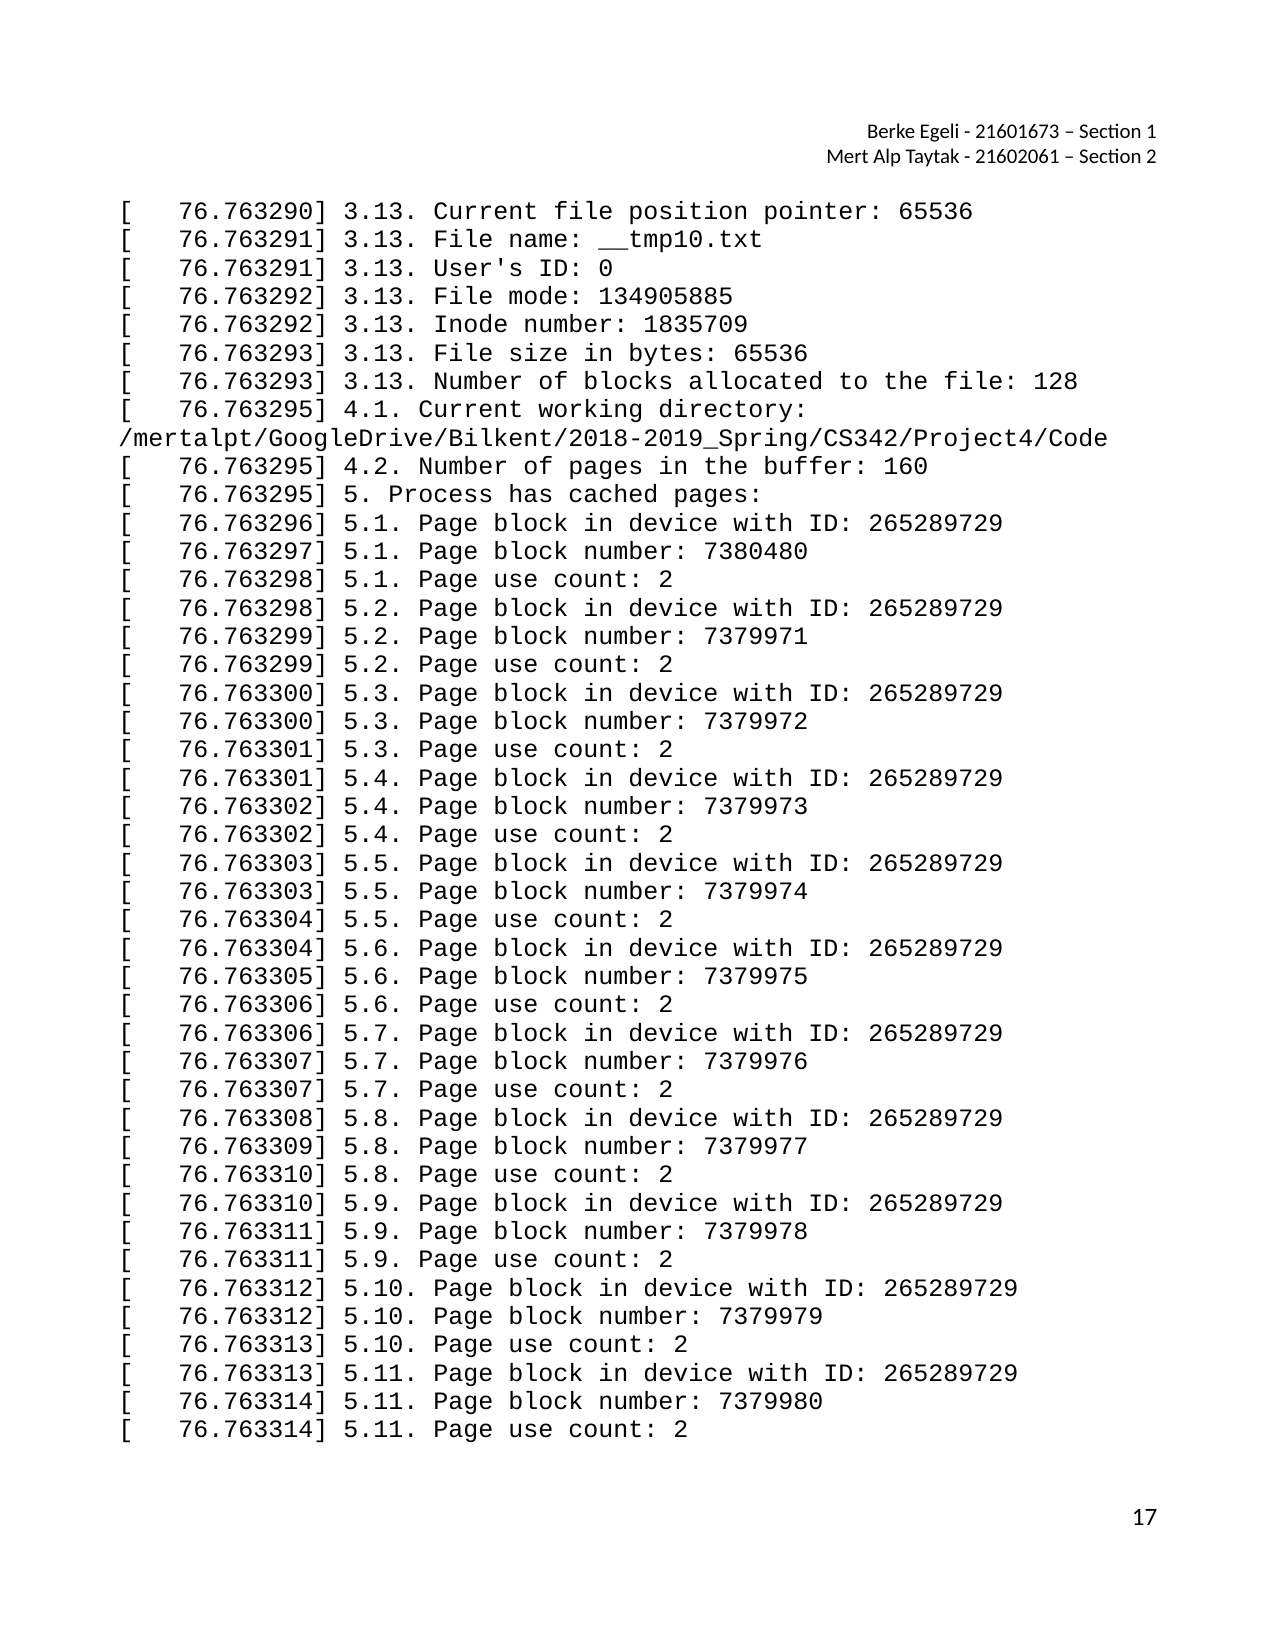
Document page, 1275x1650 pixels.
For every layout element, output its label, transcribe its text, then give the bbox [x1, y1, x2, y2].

text [ 76.763291] 3.13. User's ID: 0 [118, 255, 1157, 283]
text [ 76.763312] 5.10. Page block in device with ID: 265289729 [118, 1275, 1157, 1303]
text [ 76.763307] 5.7. Page block number: 7379976 [118, 1048, 1157, 1077]
text [ 76.763311] 5.9. Page use count: 2 [118, 1247, 1157, 1275]
text [ 76.763292] 3.13. File mode: 134905885 [118, 283, 1157, 312]
text [ 76.763300] 5.3. Page block in device with ID: 265289729 [118, 680, 1157, 708]
text [ 76.763304] 5.6. Page block in device with ID: 265289729 [118, 935, 1157, 963]
text [ 76.763303] 5.5. Page block number: 7379974 [118, 878, 1157, 907]
text [ 76.763314] 5.11. Page block number: 7379980 [118, 1388, 1157, 1417]
text [ 76.763305] 5.6. Page block number: 7379975 [118, 963, 1157, 992]
text [ 76.763312] 5.10. Page block number: 7379979 [118, 1303, 1157, 1332]
text [ 76.763302] 5.4. Page use count: 2 [118, 822, 1157, 850]
text [ 76.763299] 5.2. Page use count: 2 [118, 652, 1157, 680]
text [ 76.763306] 5.6. Page use count: 2 [118, 992, 1157, 1020]
text [ 76.763302] 5.4. Page block number: 7379973 [118, 793, 1157, 822]
text [ 76.763293] 3.13. Number of blocks allocated to the file: 128 [118, 368, 1157, 397]
text [ 76.763290] 3.13. Current file position pointer: 65536 [118, 198, 1157, 227]
text [ 76.763309] 5.8. Page block number: 7379977 [118, 1133, 1157, 1162]
text [ 76.763308] 5.8. Page block in device with ID: 265289729 [118, 1105, 1157, 1133]
text [ 76.763311] 5.9. Page block number: 7379978 [118, 1218, 1157, 1247]
text [ 76.763292] 3.13. Inode number: 1835709 [118, 312, 1157, 340]
text [ 76.763301] 5.4. Page block in device with ID: 265289729 [118, 765, 1157, 793]
text [ 76.763304] 5.5. Page use count: 2 [118, 907, 1157, 935]
text [ 76.763303] 5.5. Page block in device with ID: 265289729 [118, 850, 1157, 878]
text [ 76.763301] 5.3. Page use count: 2 [118, 737, 1157, 765]
text [ 76.763307] 5.7. Page use count: 2 [118, 1077, 1157, 1105]
text [ 76.763293] 3.13. File size in bytes: 65536 [118, 340, 1157, 368]
text [ 76.763298] 5.2. Page block in device with ID: 265289729 [118, 595, 1157, 623]
text [ 76.763314] 5.11. Page use count: 2 [118, 1417, 1157, 1445]
text [ 76.763300] 5.3. Page block number: 7379972 [118, 708, 1157, 737]
text [ 76.763298] 5.1. Page use count: 2 [118, 567, 1157, 595]
text [ 76.763313] 5.10. Page use count: 2 [118, 1332, 1157, 1360]
text [ 76.763295] 5. Process has cached pages: [118, 482, 1157, 510]
text [ 76.763295] 4.1. Current working directory: /mertalpt/GoogleDrive/Bilkent/2018-2019_Spring/CS342/Project4/Code [118, 397, 1157, 453]
text [ 76.763310] 5.9. Page block in device with ID: 265289729 [118, 1190, 1157, 1218]
text [ 76.763297] 5.1. Page block number: 7380480 [118, 538, 1157, 567]
text [ 76.763299] 5.2. Page block number: 7379971 [118, 623, 1157, 652]
text [ 76.763295] 4.2. Number of pages in the buffer: 160 [118, 453, 1157, 482]
text [ 76.763296] 5.1. Page block in device with ID: 265289729 [118, 510, 1157, 538]
text [ 76.763291] 3.13. File name: __tmp10.txt [118, 227, 1157, 255]
text [ 76.763306] 5.7. Page block in device with ID: 265289729 [118, 1020, 1157, 1048]
text [ 76.763313] 5.11. Page block in device with ID: 265289729 [118, 1360, 1157, 1388]
text [ 76.763310] 5.8. Page use count: 2 [118, 1162, 1157, 1190]
